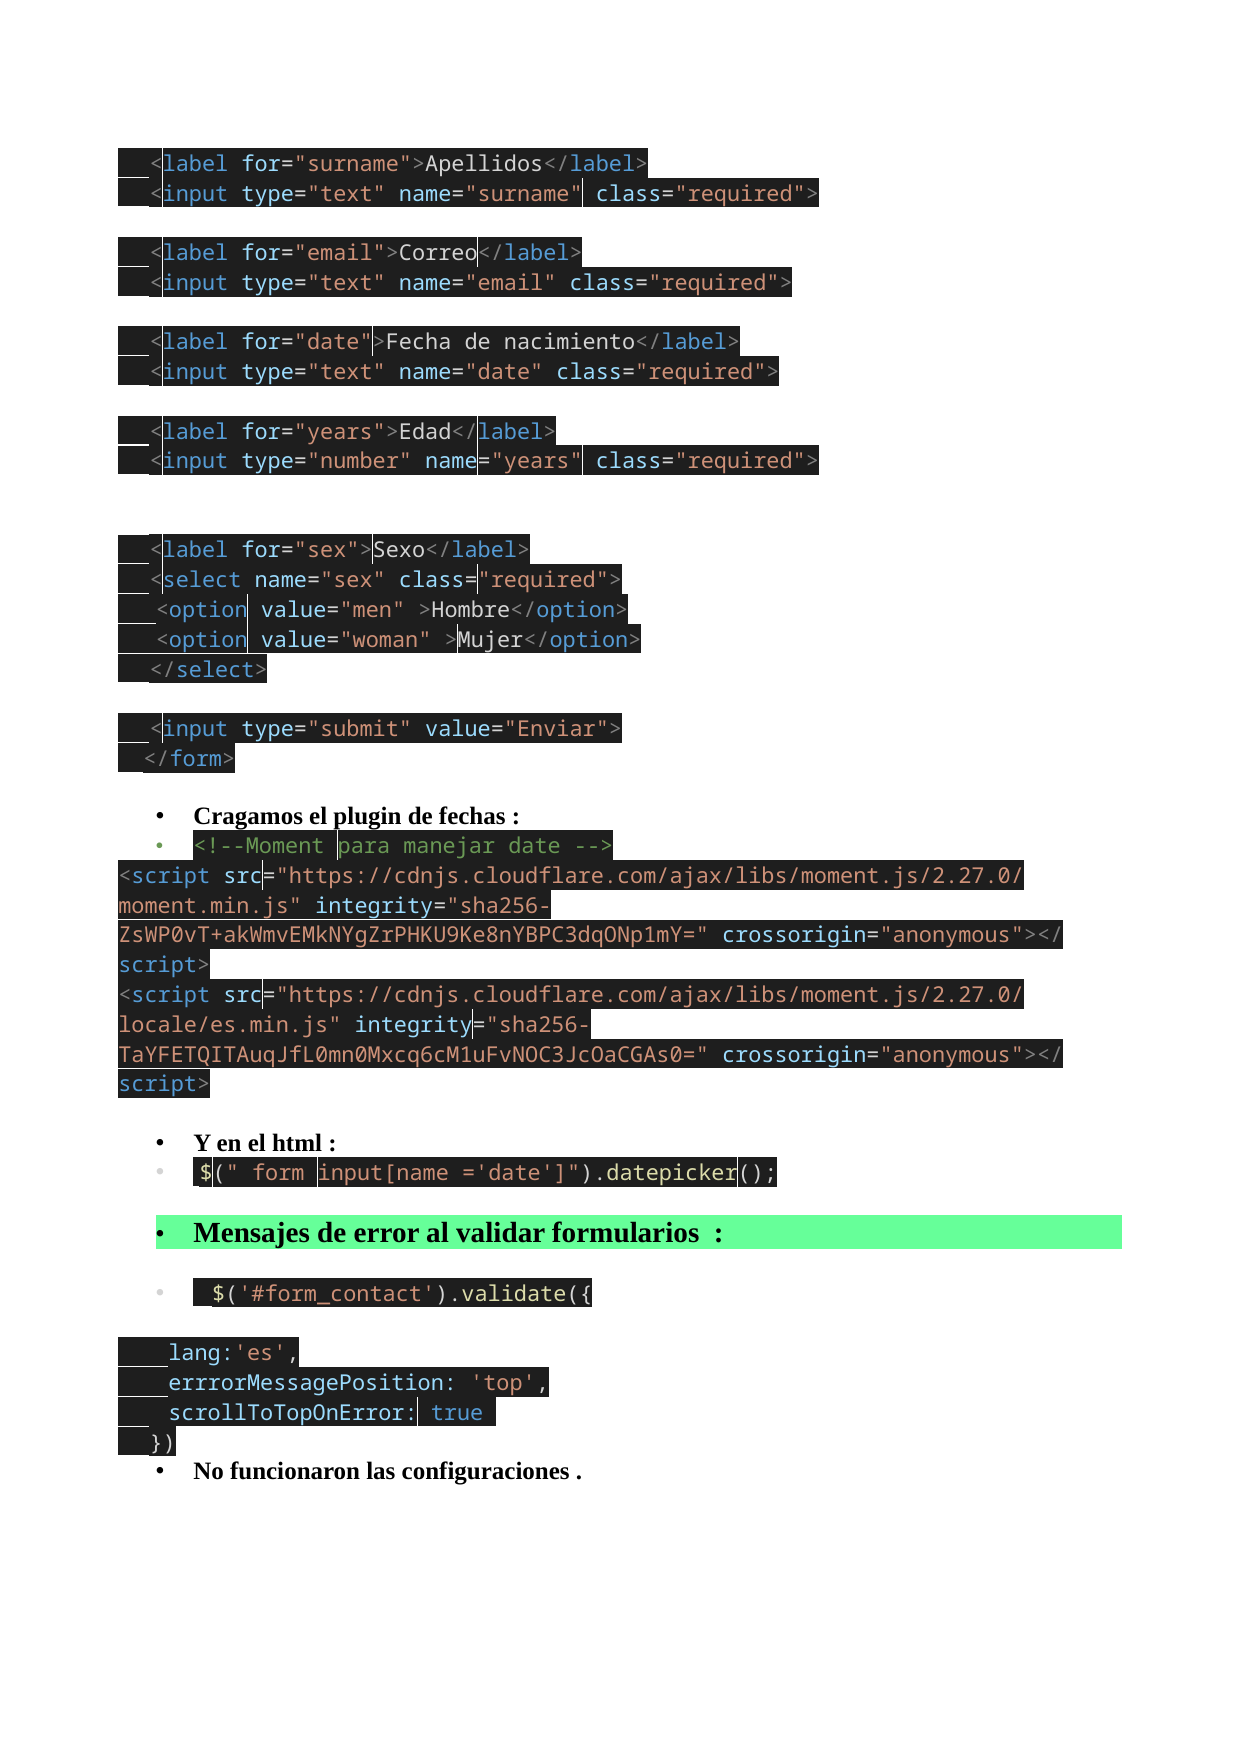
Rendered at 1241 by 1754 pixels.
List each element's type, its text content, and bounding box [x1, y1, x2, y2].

text }) [118, 1426, 1122, 1456]
text <label for="date">Fecha de nacimiento</label> [118, 326, 1122, 356]
text <script src="https://cdnjs.cloudflare.com/ajax/libs/moment.js/2.27.0/locale/es.min.js" integrity="sha256-TaYFETQITAuqJfL0mn0Mxcq6cM1uFvNOC3JcOaCGAs0=" crossorigin="anonymous"></script> [118, 979, 1122, 1098]
text <input type="number" name="years" class="required"> [118, 445, 1122, 475]
text <input type="text" name="email" class="required"> [118, 267, 1122, 297]
text <script src="https://cdnjs.cloudflare.com/ajax/libs/moment.js/2.27.0/moment.min.js" integrity="sha256-ZsWP0vT+akWmvEMkNYgZrPHKU9Ke8nYBPC3dqONp1mY=" crossorigin="anonymous"></script> [118, 860, 1122, 979]
list Cragamos el plugin de fechas : [156, 801, 1122, 830]
text <input type="text" name="surname" class="required"> [118, 178, 1122, 207]
text </form> [118, 743, 1122, 773]
text <option value="woman" >Mujer</option> [118, 624, 1122, 653]
text <label for="sex">Sexo</label> [118, 534, 1122, 564]
list <!--Moment para manejar date --> [156, 830, 1122, 860]
text <input type="text" name="date" class="required"> [118, 356, 1122, 386]
text </select> [118, 653, 1122, 683]
list No funcionaron las configuraciones . [156, 1456, 1122, 1485]
list Y en el html : [156, 1128, 1122, 1157]
text <label for="email">Correo</label> [118, 237, 1122, 267]
text <input type="submit" value="Enviar"> [118, 713, 1122, 743]
text <option value="men" >Hombre</option> [118, 594, 1122, 624]
text scrollToTopOnError: true [118, 1397, 1122, 1426]
text <label for="surname">Apellidos</label> [118, 148, 1122, 178]
list $(" form input[name ='date']").datepicker(); [156, 1157, 1122, 1187]
text lang:'es', [118, 1337, 1122, 1367]
text errrorMessagePosition: 'top', [118, 1367, 1122, 1397]
list $('#form_contact').validate({ [156, 1278, 1122, 1307]
text <select name="sex" class="required"> [118, 564, 1122, 594]
text <label for="years">Edad</label> [118, 416, 1122, 445]
list Mensajes de error al validar formularios : [156, 1215, 1122, 1249]
